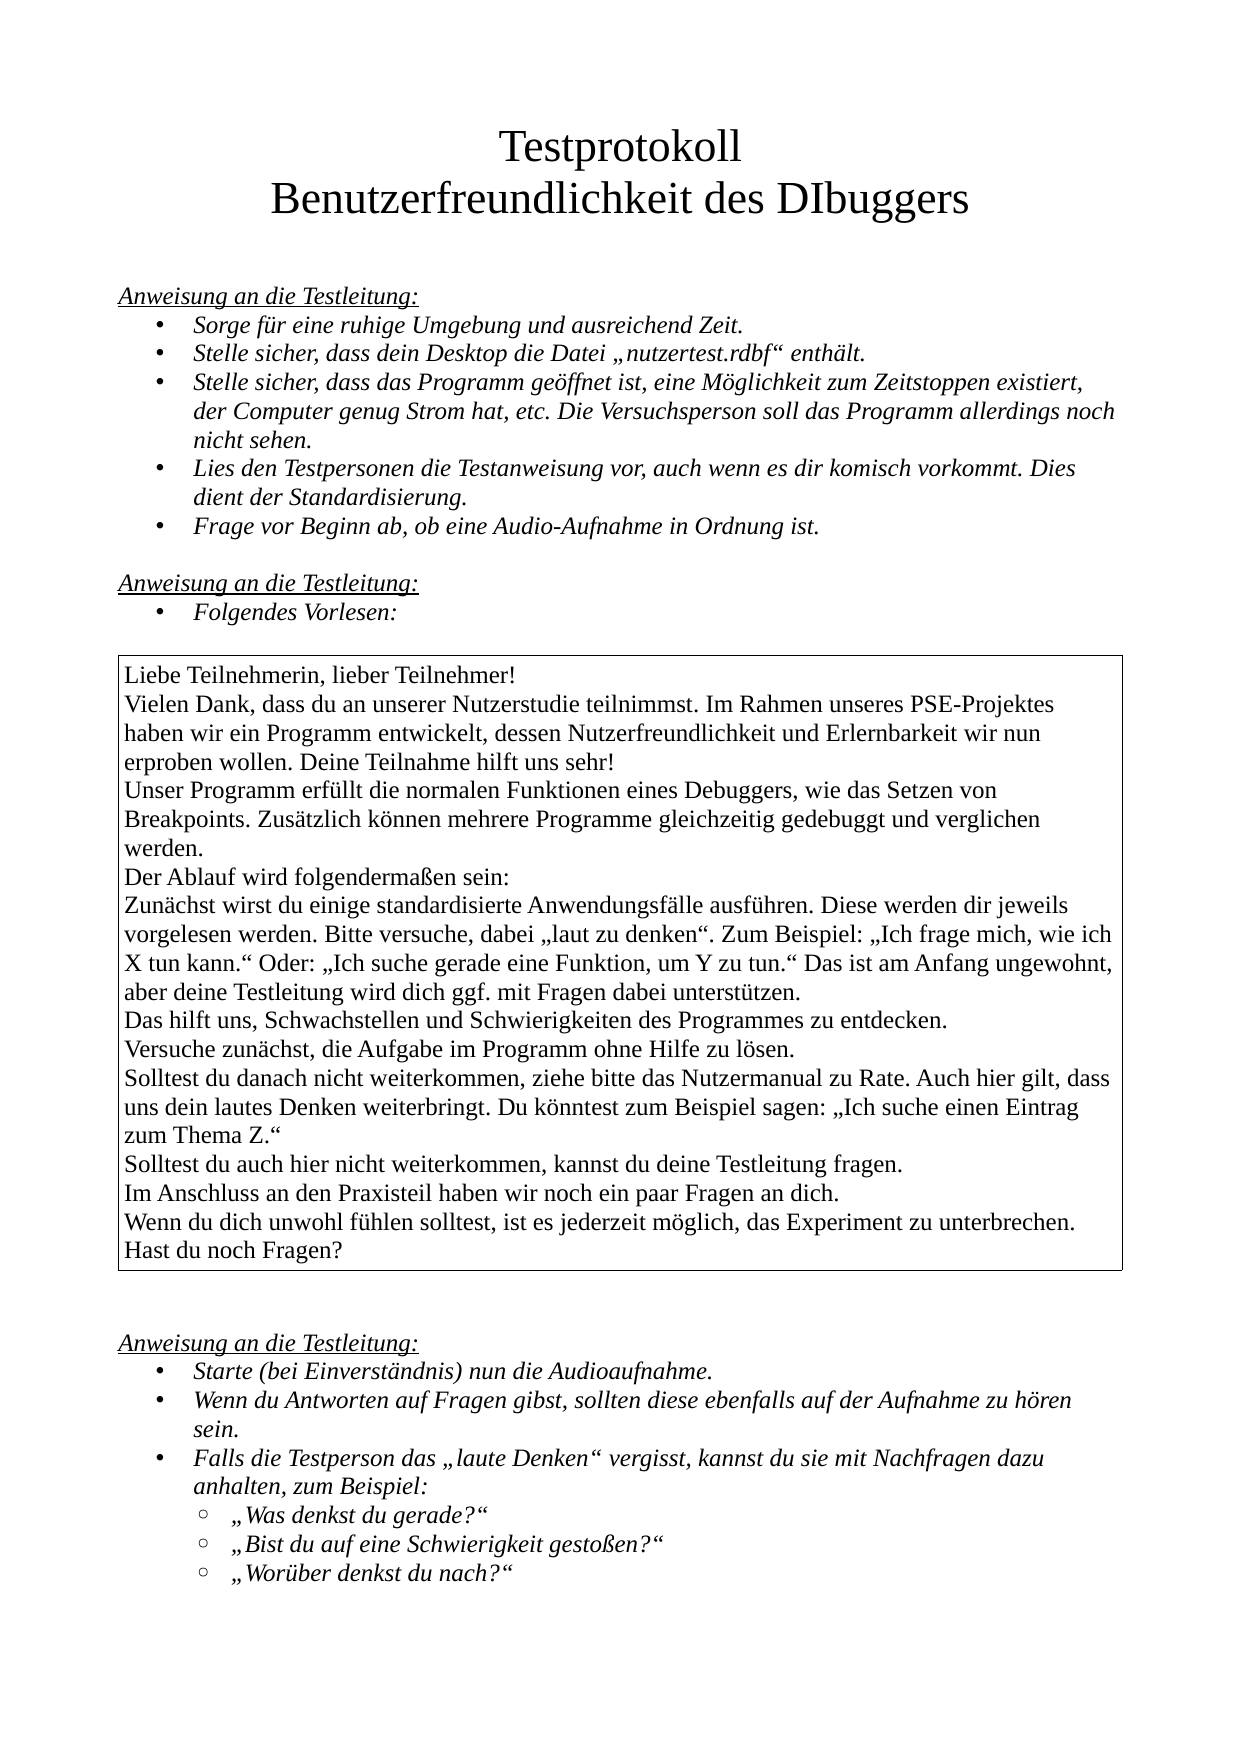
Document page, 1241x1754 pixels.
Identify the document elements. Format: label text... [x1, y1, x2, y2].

list „Worüber denkst du nach?“ [193, 1558, 1122, 1586]
list Falls die Testperson das „laute Denken“ vergisst, kannst du sie mit Nachfragen dazu anhalten, zum Beispiel: [156, 1443, 1122, 1500]
list Folgendes Vorlesen: [156, 597, 1122, 626]
list Sorge für eine ruhige Umgebung und ausreichend Zeit. [156, 310, 1122, 338]
text Anweisung an die Testleitung: [118, 281, 1122, 310]
list Starte (bei Einverständnis) nun die Audioaufnahme. [156, 1356, 1122, 1385]
table_header Liebe Teilnehmerin, lieber Teilnehmer! Vielen Dank, dass du an unserer Nutzerstudie teilnimmst. Im Rahmen unseres PSE-Projektes haben wir ein Programm entwickelt, dessen Nutzerfreundlichkeit und Erlernbarkeit wir nun erproben wollen. Deine Teilnahme hilft uns sehr! Unser Programm erfüllt die normalen Funktionen eines Debuggers, wie das Setzen von Breakpoints. Zusätzlich können mehrere Programme gleichzeitig gedebuggt und verglichen werden. Der Ablauf wird folgendermaßen sein: Zunächst wirst du einige standardisierte Anwendungsfälle ausführen. Diese werden dir jeweils vorgelesen werden. Bitte versuche, dabei „laut zu denken“. Zum Beispiel: „Ich frage mich, wie ich X tun kann.“ Oder: „Ich suche gerade eine Funktion, um Y zu tun.“ Das ist am Anfang ungewohnt, aber deine Testleitung wird dich ggf. mit Fragen dabei unterstützen. Das hilft uns, Schwachstellen und Schwierigkeiten des Programmes zu entdecken. Versuche zunächst, die Aufgabe im Programm ohne Hilfe zu lösen. Solltest du danach nicht weiterkommen, ziehe bitte das Nutzermanual zu Rate. Auch hier gilt, dass uns dein lautes Denken weiterbringt. Du könntest zum Beispiel sagen: „Ich suche einen Eintrag zum Thema Z.“ Solltest du auch hier nicht weiterkommen, kannst du deine Testleitung fragen. Im Anschluss an den Praxisteil haben wir noch ein paar Fragen an dich. Wenn du dich unwohl fühlen solltest, ist es jederzeit möglich, das Experiment zu unterbrechen. Hast du noch Fragen? [119, 656, 1122, 1270]
list „Bist du auf eine Schwierigkeit gestoßen?“ [193, 1529, 1122, 1558]
list Frage vor Beginn ab, ob eine Audio-Aufnahme in Ordnung ist. [156, 511, 1122, 540]
list „Was denkst du gerade?“ [193, 1500, 1122, 1529]
list Wenn du Antworten auf Fragen gibst, sollten diese ebenfalls auf der Aufnahme zu hören sein. [156, 1385, 1122, 1443]
list Stelle sicher, dass dein Desktop die Datei „nutzertest.rdbf“ enthält. [156, 338, 1122, 367]
list Stelle sicher, dass das Programm geöffnet ist, eine Möglichkeit zum Zeitstoppen existiert, der Computer genug Strom hat, etc. Die Versuchsperson soll das Programm allerdings noch nicht sehen. [156, 367, 1122, 453]
text Anweisung an die Testleitung: [118, 1328, 1122, 1356]
list Lies den Testpersonen die Testanweisung vor, auch wenn es dir komisch vorkommt. Dies dient der Standardisierung. [156, 453, 1122, 511]
text Benutzerfreundlichkeit des DIbuggers [118, 171, 1122, 223]
text Anweisung an die Testleitung: [118, 568, 1122, 597]
text Testprotokoll [118, 118, 1122, 171]
